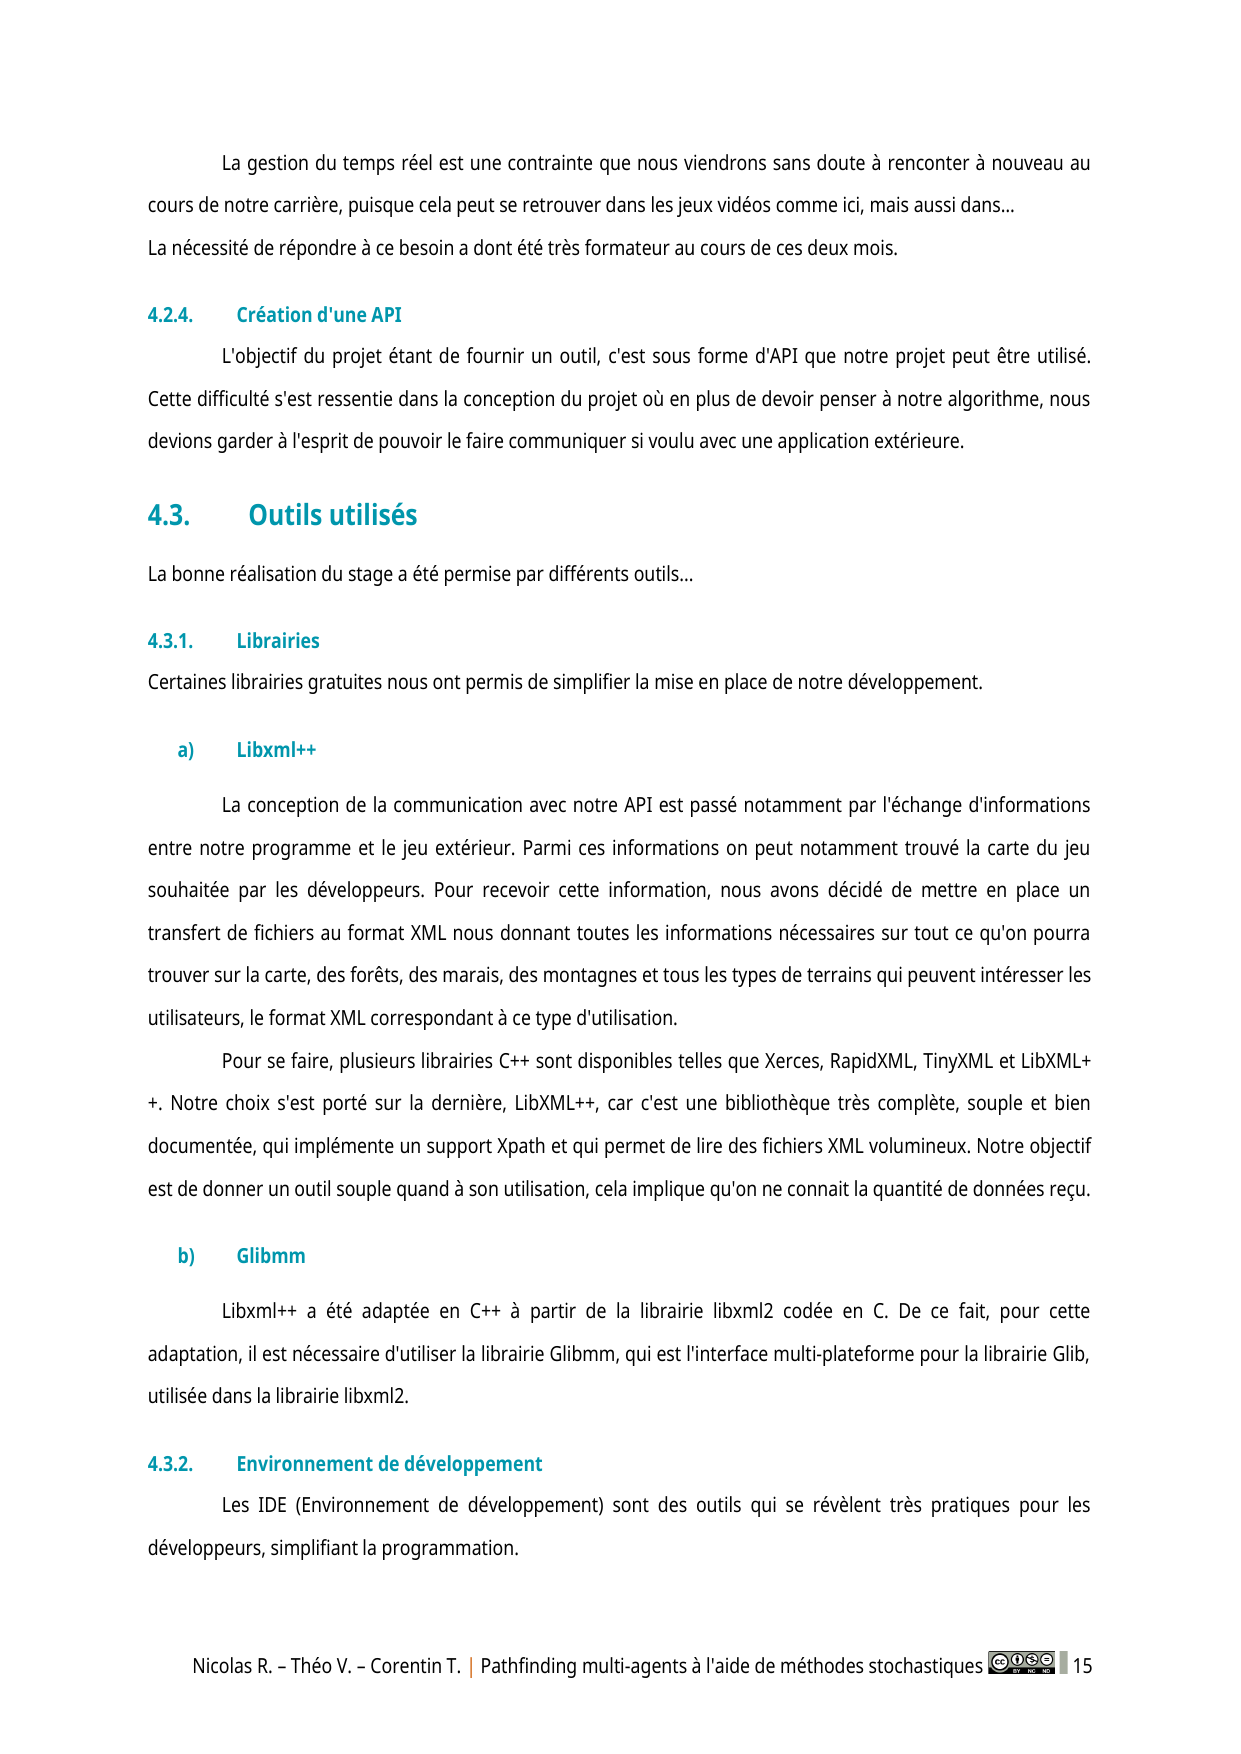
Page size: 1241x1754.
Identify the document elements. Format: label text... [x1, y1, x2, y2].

text Certaines librairies gratuites nous ont permis de simplifier la mise en place de notre développement. [148, 667, 1092, 696]
text La bonne réalisation du stage a été permise par différents outils... [148, 559, 1092, 587]
text La gestion du temps réel est une contrainte que nous viendrons sans doute à renconter à nouveau au cours de notre carrière, puisque cela peut se retrouver dans les jeux vidéos comme ici, mais aussi dans… [148, 148, 1092, 219]
picture [988, 1651, 1055, 1674]
picture [1059, 1651, 1068, 1674]
text La nécessité de répondre à ce besoin a dont été très formateur au cours de ces deux mois. [148, 233, 1092, 261]
text Pour se faire, plusieurs librairies C++ sont disponibles telles que Xerces, RapidXML, TinyXML et LibXML++. Notre choix s'est porté sur la dernière, LibXML++, car c'est une bibliothèque très complète, souple et bien documentée, qui implémente un support Xpath et qui permet de lire des fichiers XML volumineux. Notre objectif est de donner un outil souple quand à son utilisation, cela implique qu'on ne connait la quantité de données reçu. [148, 1046, 1092, 1202]
subtitle Création d'une API [148, 301, 1092, 329]
text La conception de la communication avec notre API est passé notamment par l'échange d'informations entre notre programme et le jeu extérieur. Parmi ces informations on peut notamment trouvé la carte du jeu souhaitée par les développeurs. Pour recevoir cette information, nous avons décidé de mettre en place un transfert de fichiers au format XML nous donnant toutes les informations nécessaires sur tout ce qu'on pourra trouver sur la carte, des forêts, des marais, des montagnes et tous les types de terrains qui peuvent intéresser les utilisateurs, le format XML correspondant à ce type d'utilisation. [148, 790, 1092, 1032]
subtitle Librairies [148, 627, 1092, 655]
subtitle Environnement de développement [148, 1449, 1092, 1478]
subtitle Glibmm [177, 1241, 1092, 1270]
text Les IDE (Environnement de développement) sont des outils qui se révèlent très pratiques pour les développeurs, simplifiant la programmation. [148, 1490, 1092, 1561]
text Libxml++ a été adaptée en C++ à partir de la librairie libxml2 codée en C. De ce fait, pour cette adaptation, il est nécessaire d'utiliser la librairie Glibmm, qui est l'interface multi-plateforme pour la librairie Glib, utilisée dans la librairie libxml2. [148, 1296, 1092, 1410]
subtitle Outils utilisés [148, 494, 1092, 534]
text L'objectif du projet étant de fournir un outil, c'est sous forme d'API que notre projet peut être utilisé. Cette difficulté s'est ressentie dans la conception du projet où en plus de devoir penser à notre algorithme, nous devions garder à l'esprit de pouvoir le faire communiquer si voulu avec une application extérieure. [148, 341, 1092, 455]
subtitle Libxml++ [177, 735, 1092, 763]
